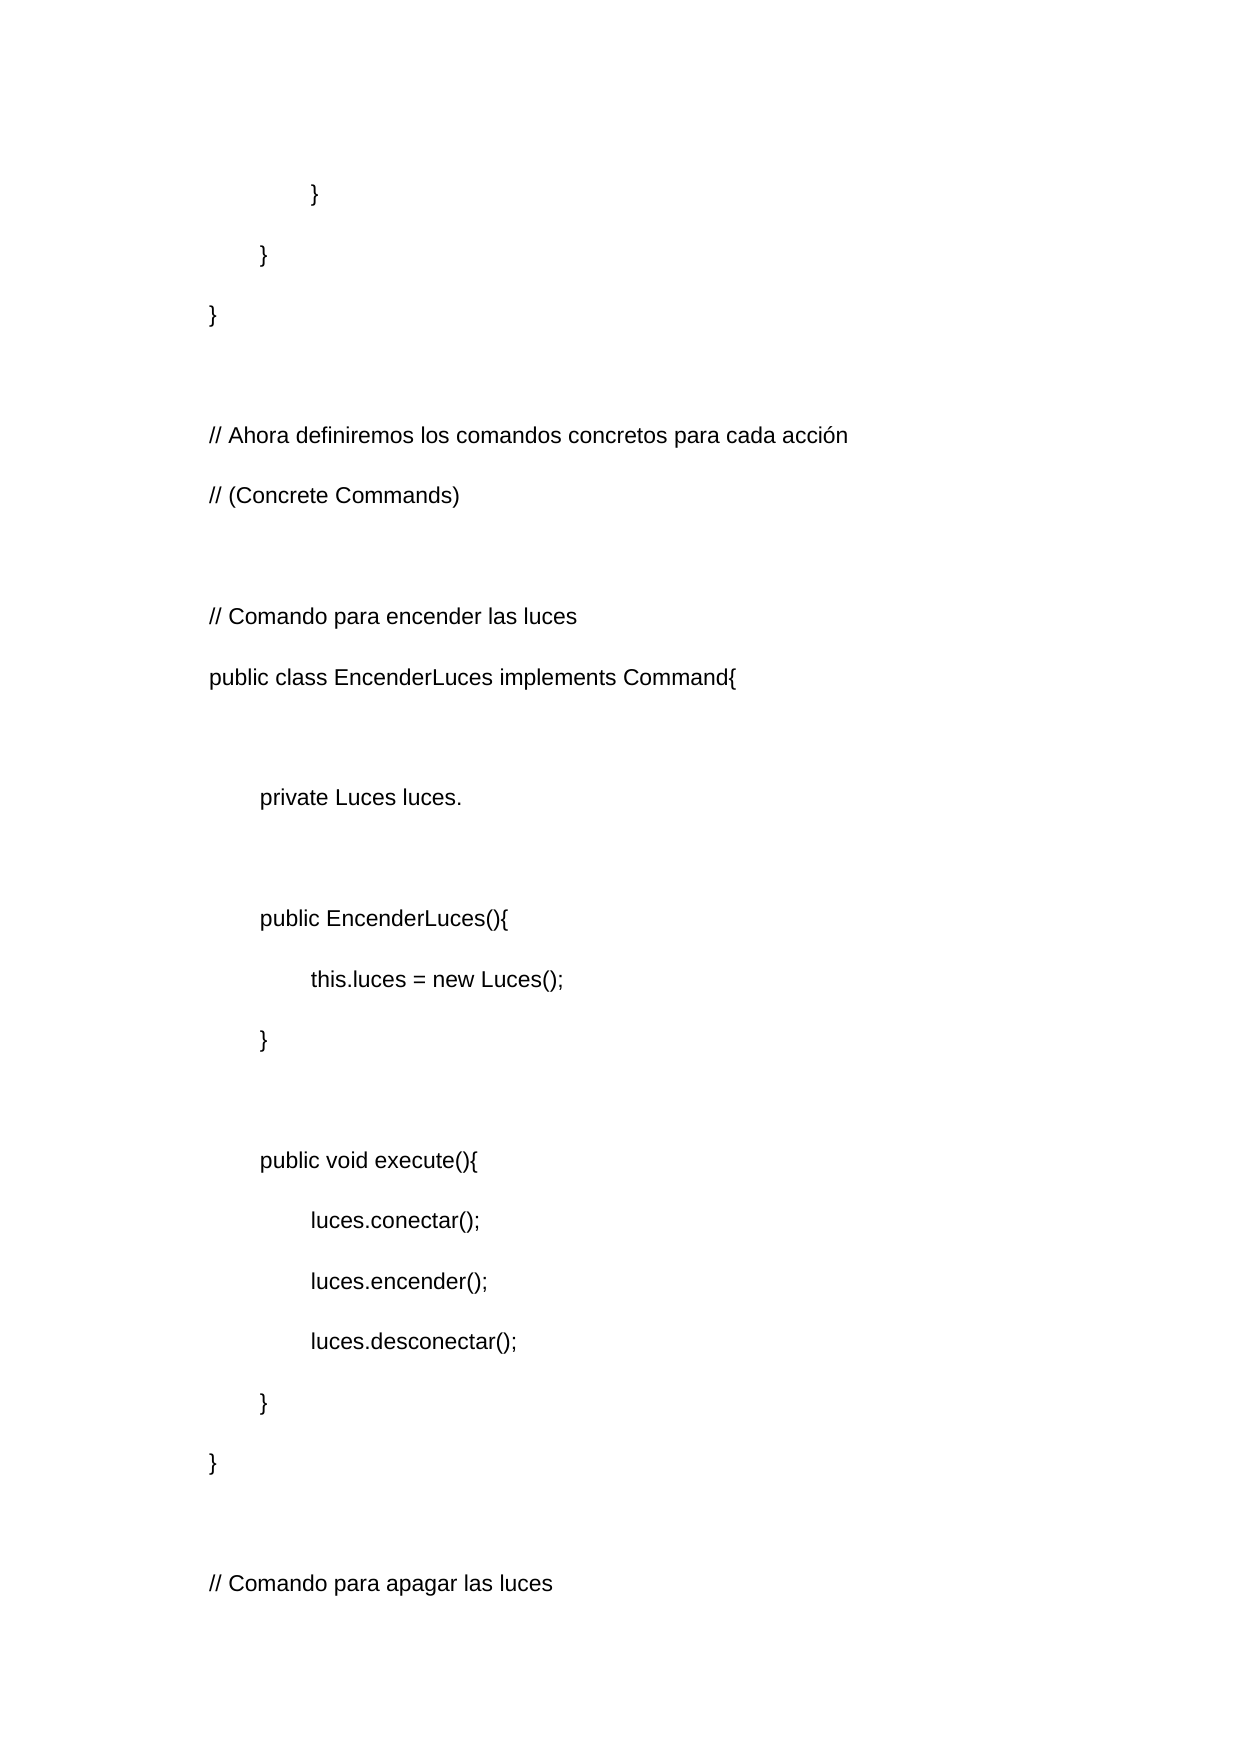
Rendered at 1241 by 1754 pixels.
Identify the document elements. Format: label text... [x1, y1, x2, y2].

text private Luces luces. [209, 784, 1090, 811]
text } [209, 1026, 1090, 1052]
text luces.encender(); [209, 1268, 1090, 1294]
text } [209, 301, 1090, 327]
text luces.desconectar(); [209, 1328, 1090, 1354]
text // Ahora definiremos los comandos concretos para cada acción [209, 422, 1090, 448]
text } [209, 241, 1090, 267]
text luces.conectar(); [209, 1207, 1090, 1234]
text } [209, 1449, 1090, 1475]
text // Comando para apagar las luces [209, 1570, 1090, 1596]
text // Comando para encender las luces [209, 603, 1090, 629]
text public EncenderLuces(){ [209, 905, 1090, 932]
text this.luces = new Luces(); [209, 966, 1090, 992]
text } [209, 180, 1090, 207]
text public void execute(){ [209, 1147, 1090, 1173]
text // (Concrete Commands) [209, 482, 1090, 509]
text } [209, 1388, 1090, 1415]
text public class EncenderLuces implements Command{ [209, 663, 1090, 690]
